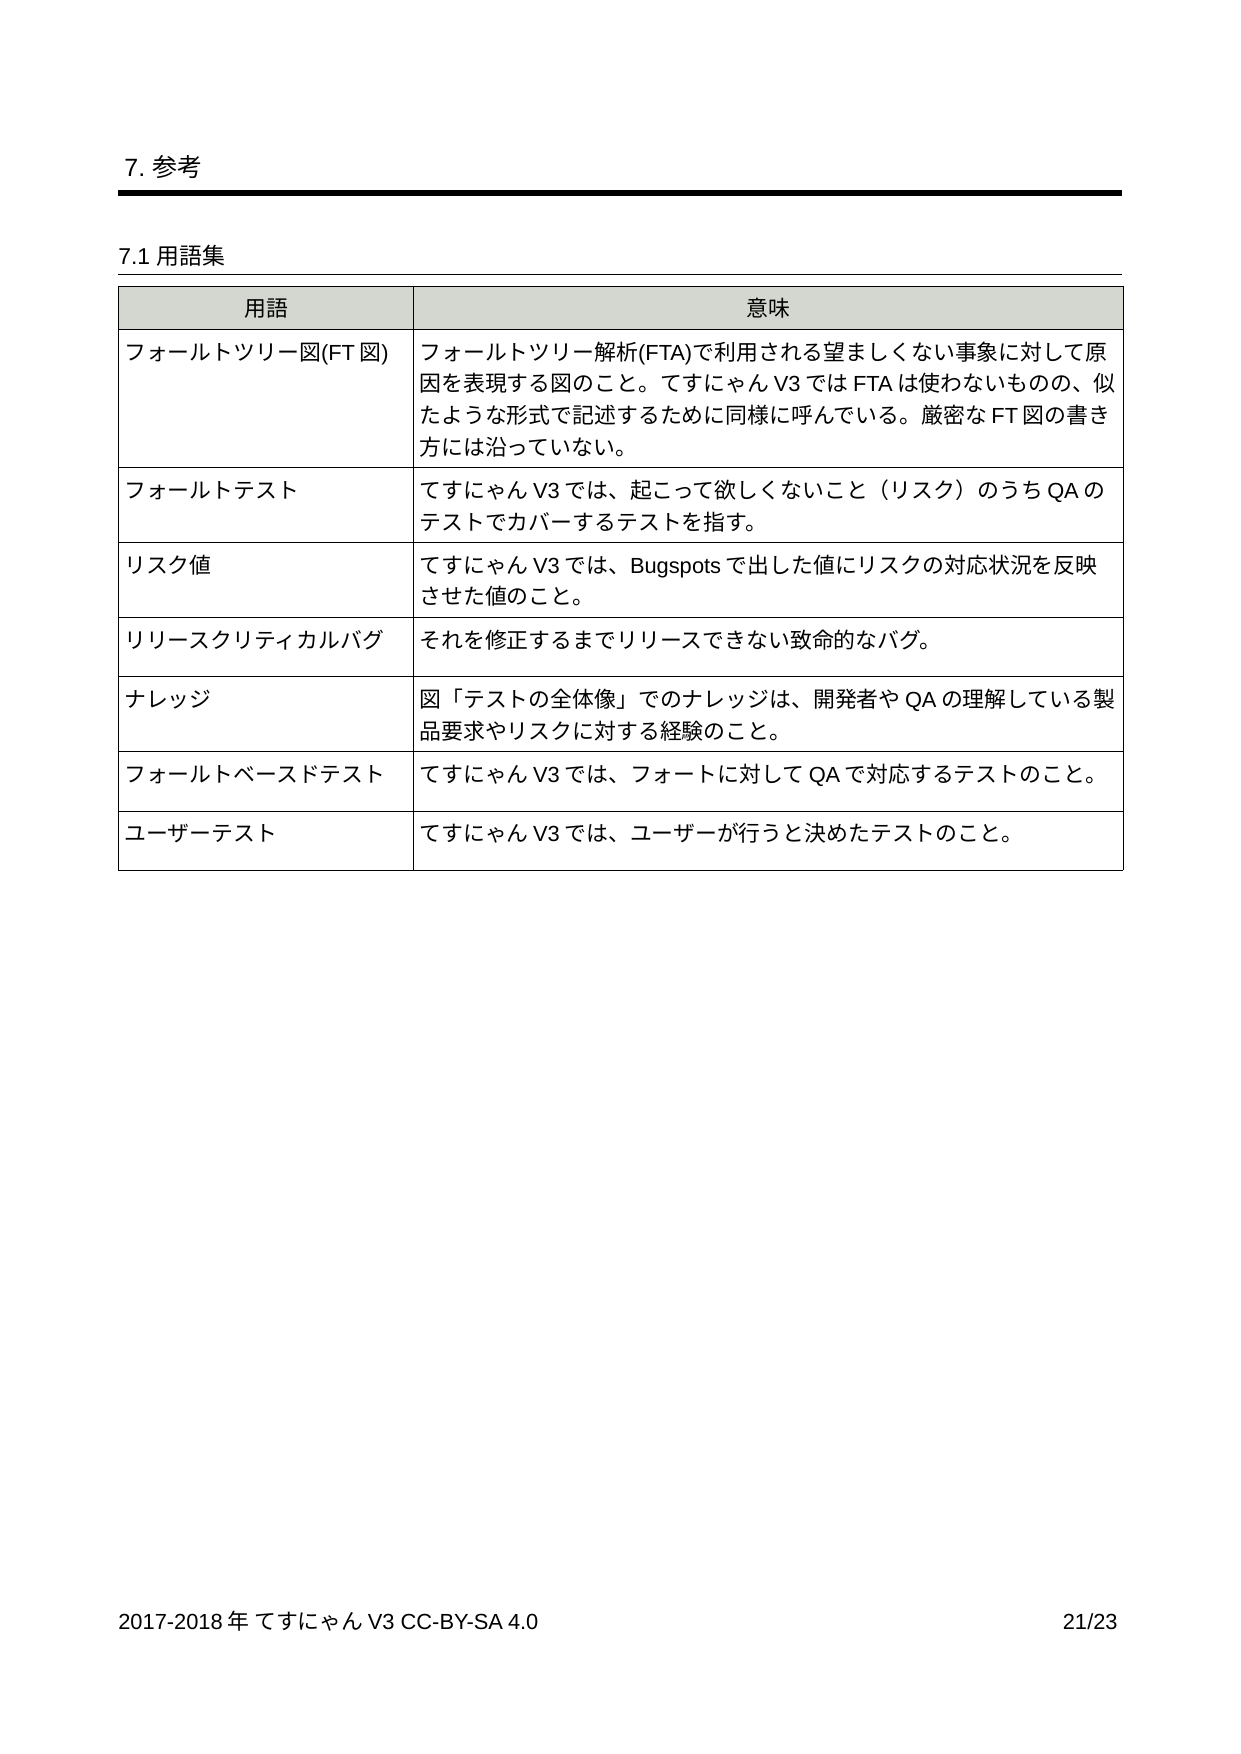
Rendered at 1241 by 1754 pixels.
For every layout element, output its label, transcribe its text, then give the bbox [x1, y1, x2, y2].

table_cell てすにゃんV3では、フォートに対してQAで対応するテストのこと。 [414, 752, 1123, 811]
table_cell フォールトツリー解析(FTA)で利用される望ましくない事象に対して原因を表現する図のこと。てすにゃんV3ではFTAは使わないものの、似たような形式で記述するために同様に呼んでいる。厳密なFT図の書き方には沿っていない。 [414, 330, 1123, 467]
table_cell フォールトベースドテスト [119, 752, 413, 811]
table_cell フォールトテスト [119, 468, 413, 542]
table_cell リスク値 [119, 543, 413, 617]
table_cell てすにゃんV3では、Bugspotsで出した値にリスクの対応状況を反映させた値のこと。 [414, 543, 1123, 617]
table_cell それを修正するまでリリースできない致命的なバグ。 [414, 618, 1123, 676]
subtitle 用語集 [118, 237, 1122, 274]
table_cell ユーザーテスト [119, 812, 413, 870]
table_header 用語 [119, 287, 413, 329]
table_cell リリースクリティカルバグ [119, 618, 413, 676]
table_cell 図「テストの全体像」でのナレッジは、開発者やQAの理解している製品要求やリスクに対する経験のこと。 [414, 677, 1123, 751]
table_header 意味 [414, 287, 1123, 329]
table_cell てすにゃんV3では、ユーザーが行うと決めたテストのこと。 [414, 812, 1123, 870]
subtitle 参考 [118, 142, 1122, 190]
table_cell フォールトツリー図(FT図) [119, 330, 413, 467]
table_cell てすにゃんV3では、起こって欲しくないこと（リスク）のうちQAのテストでカバーするテストを指す。 [414, 468, 1123, 542]
table_cell ナレッジ [119, 677, 413, 751]
